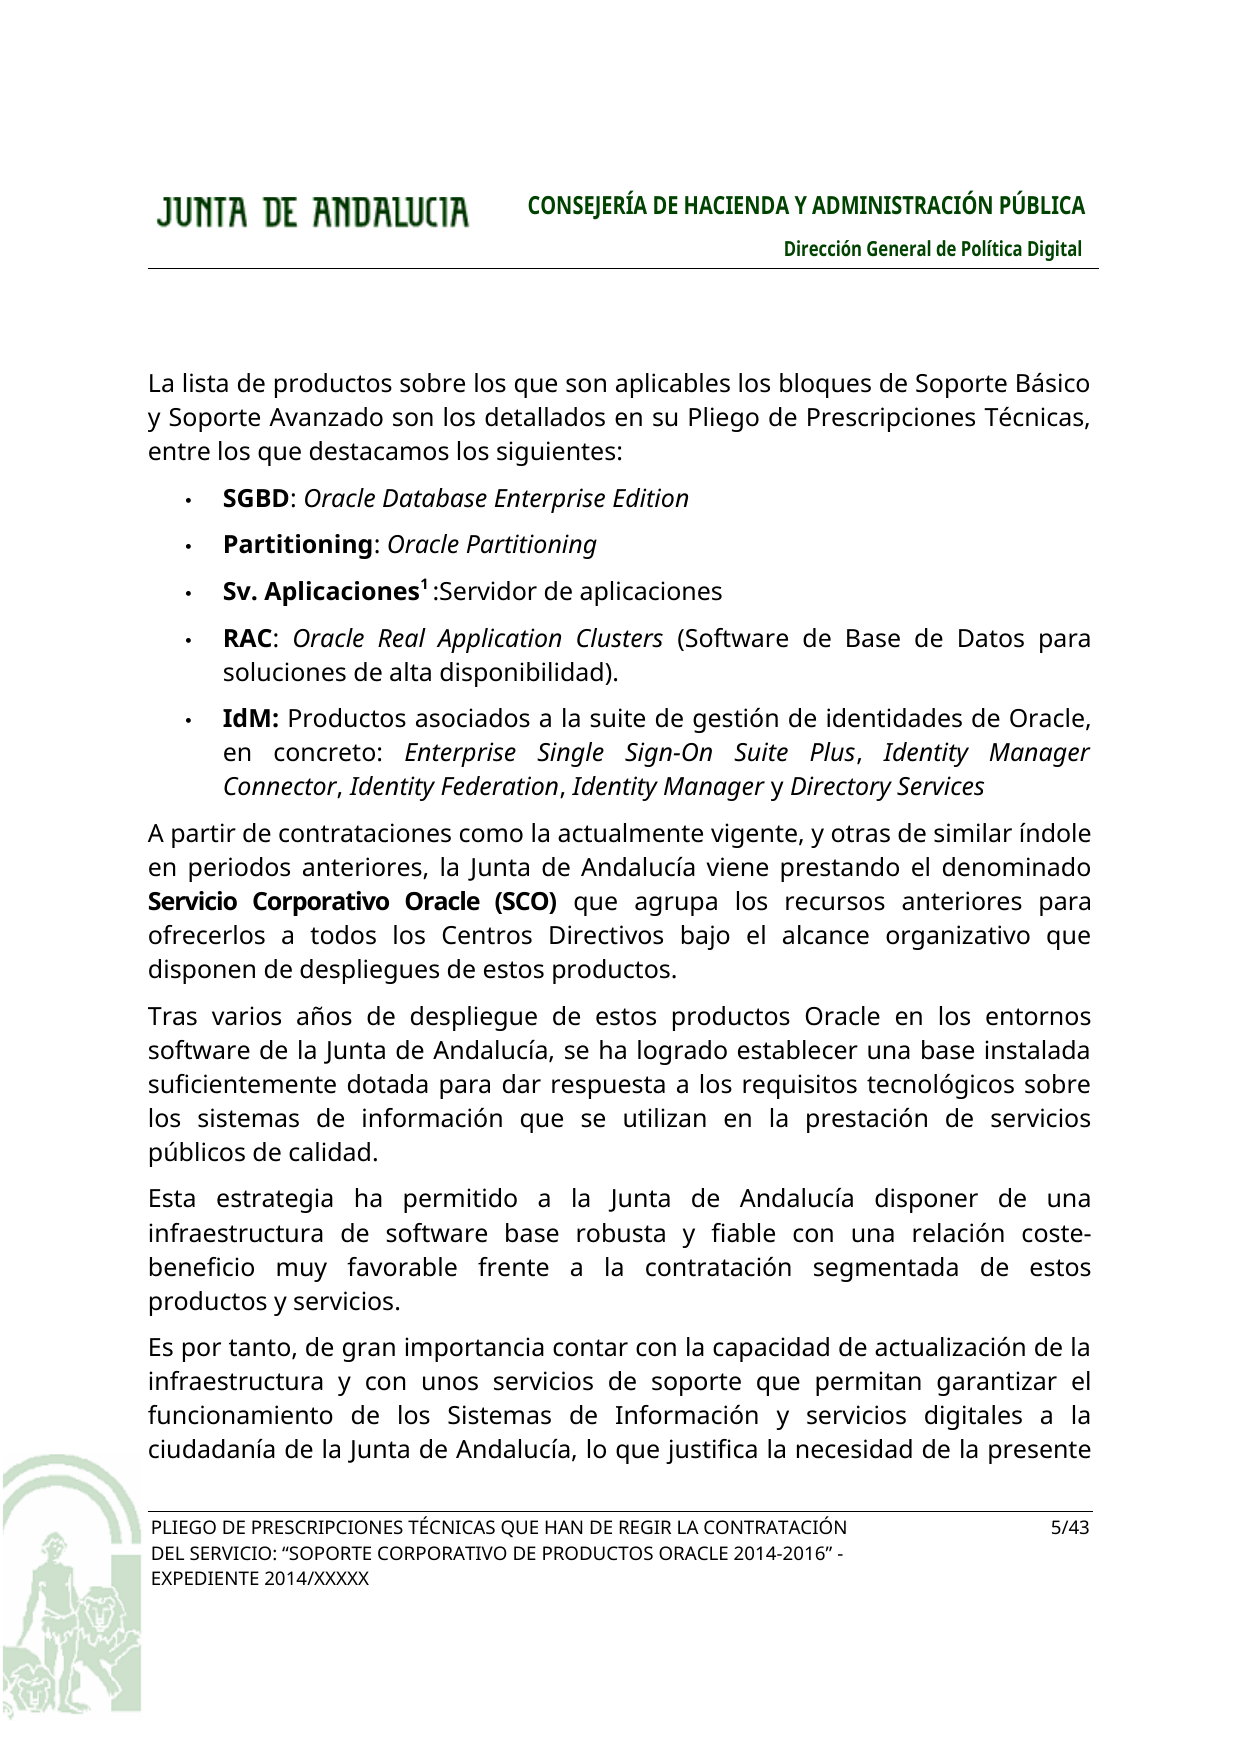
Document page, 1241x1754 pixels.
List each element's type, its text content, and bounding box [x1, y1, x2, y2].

list Partitioning: Oracle Partitioning [185, 527, 1093, 561]
text La lista de productos sobre los que son aplicables los bloques de Soporte Básico y Soporte Avanzado son los detallados en su Pliego de Prescripciones Técnicas, entre los que destacamos los siguientes: [148, 366, 1093, 468]
list IdM: Productos asociados a la suite de gestión de identidades de Oracle, en concreto: Enterprise Single Sign-On Suite Plus, Identity Manager Connector, Identity Federation, Identity Manager y Directory Services [185, 701, 1093, 803]
list RAC: Oracle Real Application Clusters (Software de Base de Datos para soluciones de alta disponibilidad). [185, 620, 1093, 688]
text Es por tanto, de gran importancia contar con la capacidad de actualización de la infraestructura y con unos servicios de soporte que permitan garantizar el funcionamiento de los Sistemas de Información y servicios digitales a la ciudadanía de la Junta de Andalucía, lo que justifica la necesidad de la presente [148, 1330, 1093, 1466]
picture [156, 197, 471, 229]
text Esta estrategia ha permitido a la Junta de Andalucía disponer de una infraestructura de software base robusta y fiable con una relación coste-beneficio muy favorable frente a la contratación segmentada de estos productos y servicios. [148, 1181, 1093, 1317]
text Tras varios años de despliegue de estos productos Oracle en los entornos software de la Junta de Andalucía, se ha logrado establecer una base instalada suficientemente dotada para dar respuesta a los requisitos tecnológicos sobre los sistemas de información que se utilizan en la prestación de servicios públicos de calidad. [148, 998, 1093, 1169]
list Sv. Aplicaciones1 :Servidor de aplicaciones [185, 574, 1093, 608]
list SGBD: Oracle Database Enterprise Edition [185, 481, 1093, 514]
picture [2, 1454, 144, 1722]
text A partir de contrataciones como la actualmente vigente, y otras de similar índole en periodos anteriores, la Junta de Andalucía viene prestando el denominado Servicio Corporativo Oracle (SCO) que agrupa los recursos anteriores para ofrecerlos a todos los Centros Directivos bajo el alcance organizativo que disponen de despliegues de estos productos. [148, 816, 1093, 986]
